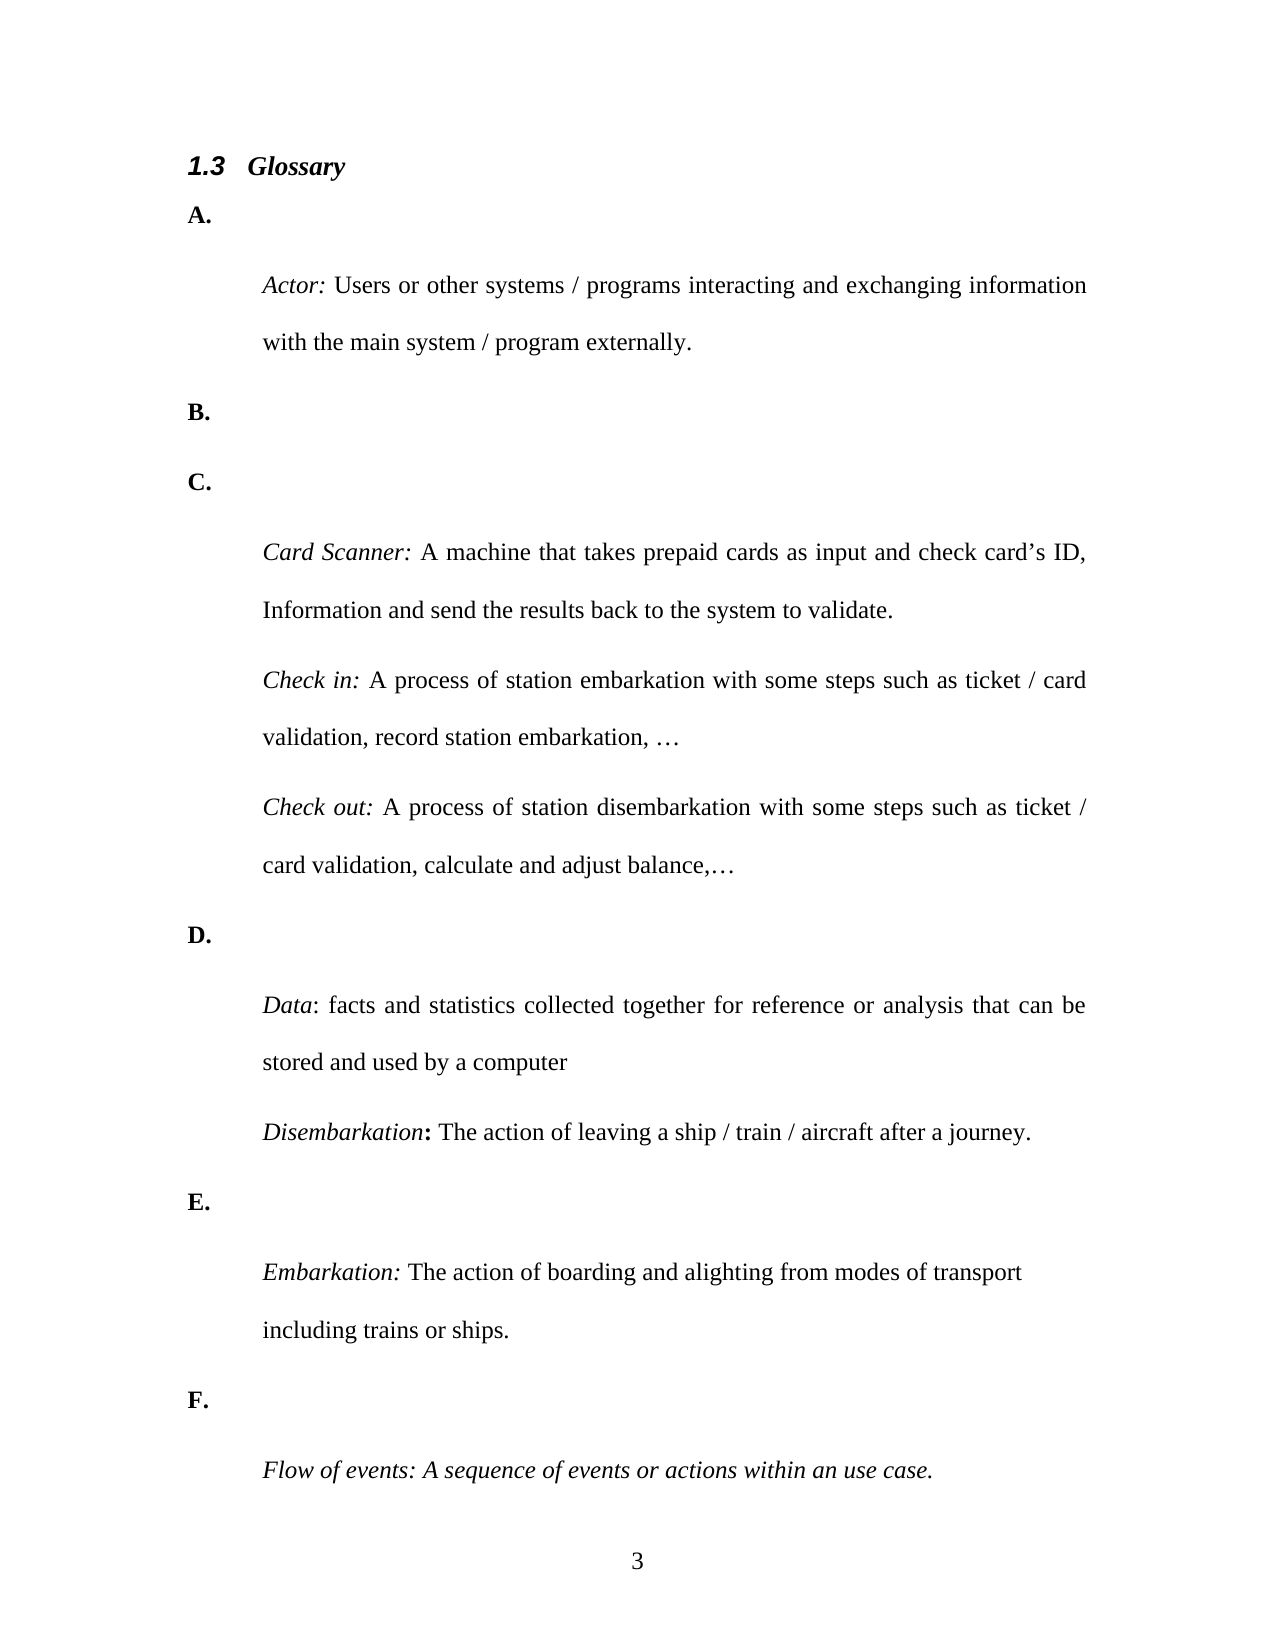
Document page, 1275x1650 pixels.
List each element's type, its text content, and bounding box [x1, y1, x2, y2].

text C. [187, 467, 1087, 496]
text F. [187, 1385, 1087, 1414]
text Check out: A process of station disembarkation with some steps such as ticket / card validation, calculate and adjust balance,… [262, 792, 1087, 879]
text Embarkation: The action of boarding and alighting from modes of transport including trains or ships. [262, 1257, 1087, 1344]
subtitle Glossary [187, 150, 1087, 181]
text Disembarkation: The action of leaving a ship / train / aircraft after a journey. [262, 1117, 1087, 1146]
text Check in: A process of station embarkation with some steps such as ticket / card validation, record station embarkation, … [262, 665, 1087, 751]
text Flow of events: A sequence of events or actions within an use case. [187, 1455, 1087, 1484]
text E. [187, 1187, 1087, 1216]
text Data: facts and statistics collected together for reference or analysis that can be stored and used by a computer [262, 990, 1087, 1076]
text Actor: Users or other systems / programs interacting and exchanging information with the main system / program externally. [262, 270, 1087, 356]
text A. [187, 200, 1087, 229]
text D. [187, 920, 1087, 949]
text B. [187, 397, 1087, 426]
text Card Scanner: A machine that takes prepaid cards as input and check card’s ID, Information and send the results back to the system to validate. [262, 537, 1087, 624]
